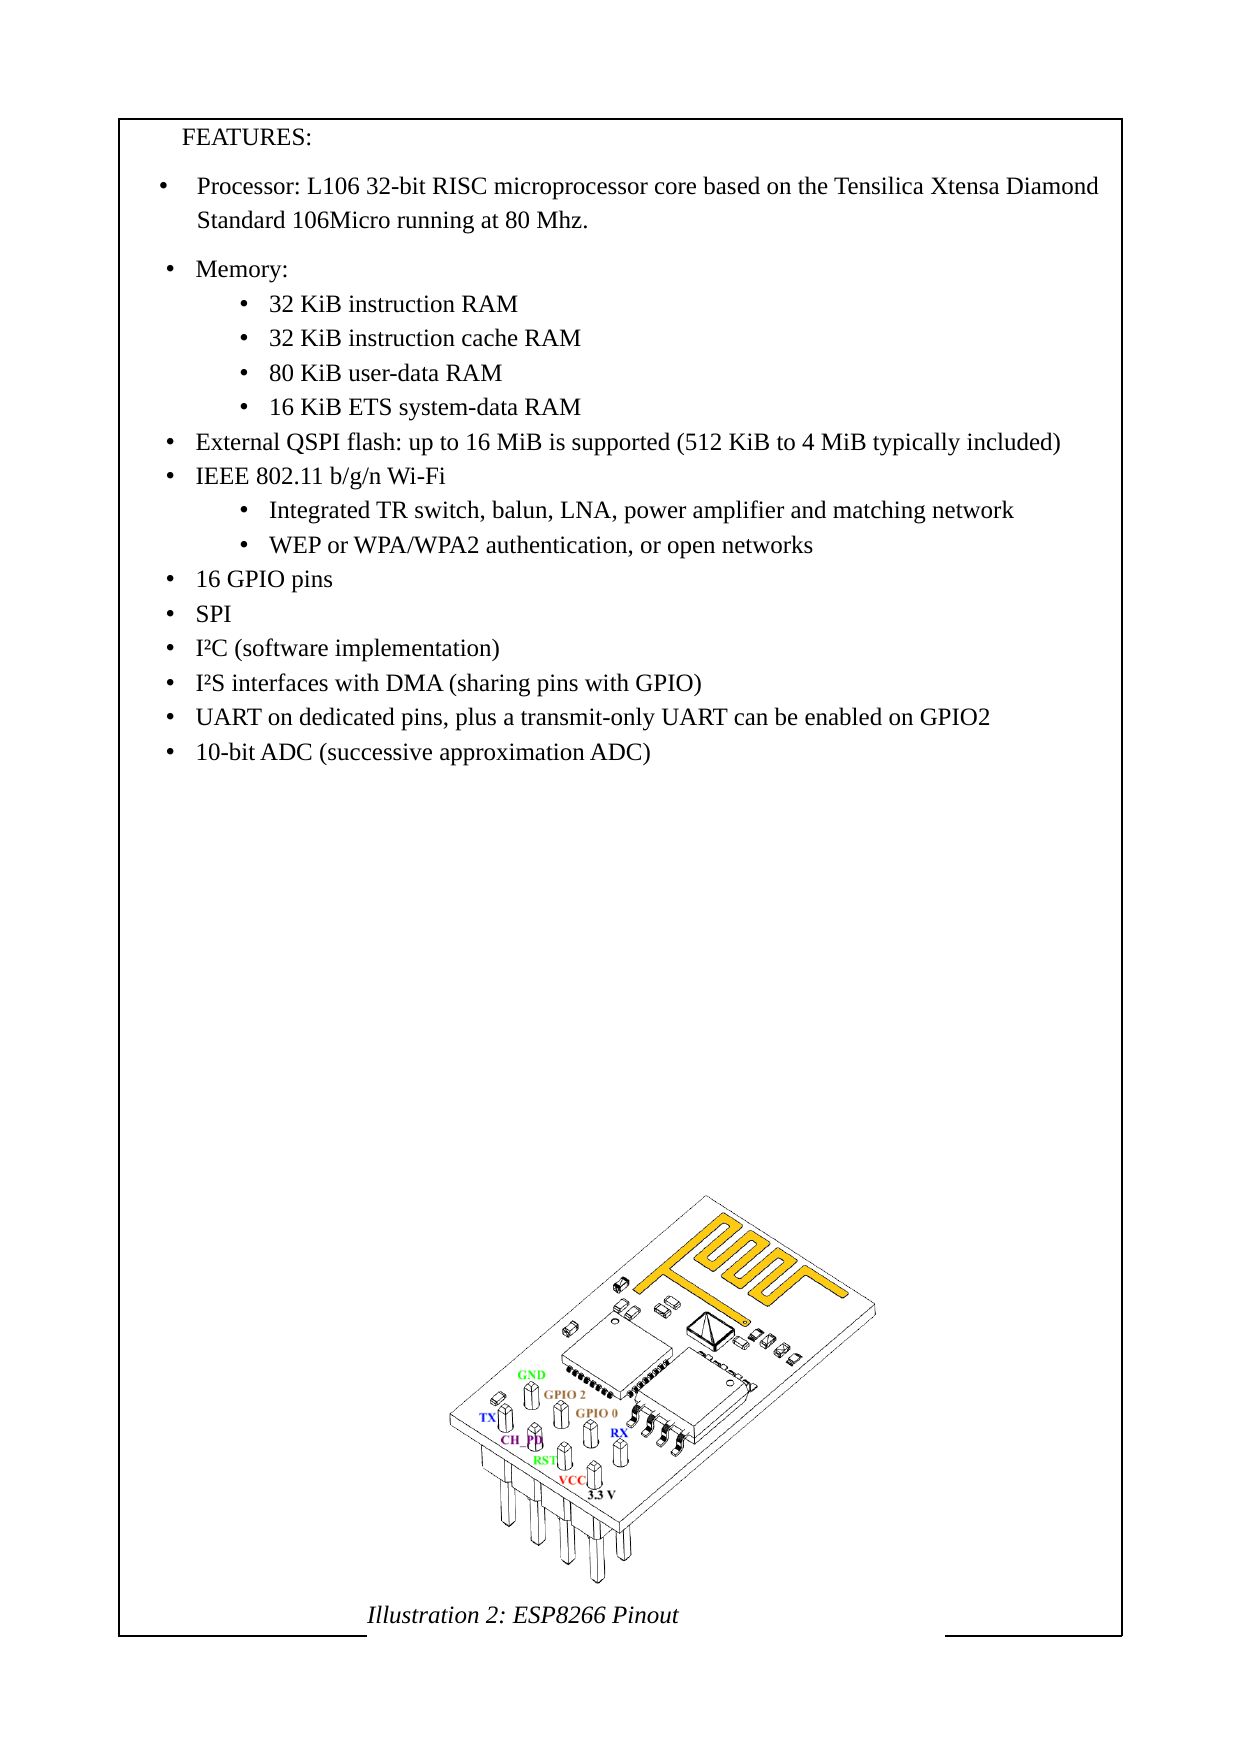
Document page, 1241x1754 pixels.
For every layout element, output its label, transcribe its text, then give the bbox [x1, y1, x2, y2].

list I²C (software implementation) [166, 633, 1118, 662]
list 16 GPIO pins [166, 564, 1118, 593]
text Illustration 2: ESP8266 Pinout [367, 1128, 945, 1629]
list WEP or WPA/WPA2 authentication, or open networks [239, 530, 1118, 559]
text FEATURES: [122, 122, 1118, 150]
list 32 KiB instruction cache RAM [239, 323, 1118, 352]
list Memory: [166, 254, 1118, 283]
list External QSPI flash: up to 16 MiB is supported (512 KiB to 4 MiB typically included) [166, 427, 1118, 455]
list 80 KiB user-data RAM [239, 358, 1118, 386]
list Processor: L106 32-bit RISC microprocessor core based on the Tensilica Xtensa Diamond Standard 106Micro running at 80 Mhz. [159, 171, 1118, 234]
list 16 KiB ETS system-data RAM [239, 392, 1118, 421]
list UART on dedicated pins, plus a transmit-only UART can be enabled on GPIO2 [166, 702, 1118, 731]
list Integrated TR switch, balun, LNA, power amplifier and matching network [239, 496, 1118, 524]
list I²S interfaces with DMA (sharing pins with GPIO) [166, 668, 1118, 697]
list IEEE 802.11 b/g/n Wi-Fi [166, 461, 1118, 490]
list 10-bit ADC (successive approximation ADC) [166, 737, 1118, 766]
list 32 KiB instruction RAM [239, 289, 1118, 317]
list SPI [166, 599, 1118, 628]
picture [441, 1188, 882, 1587]
